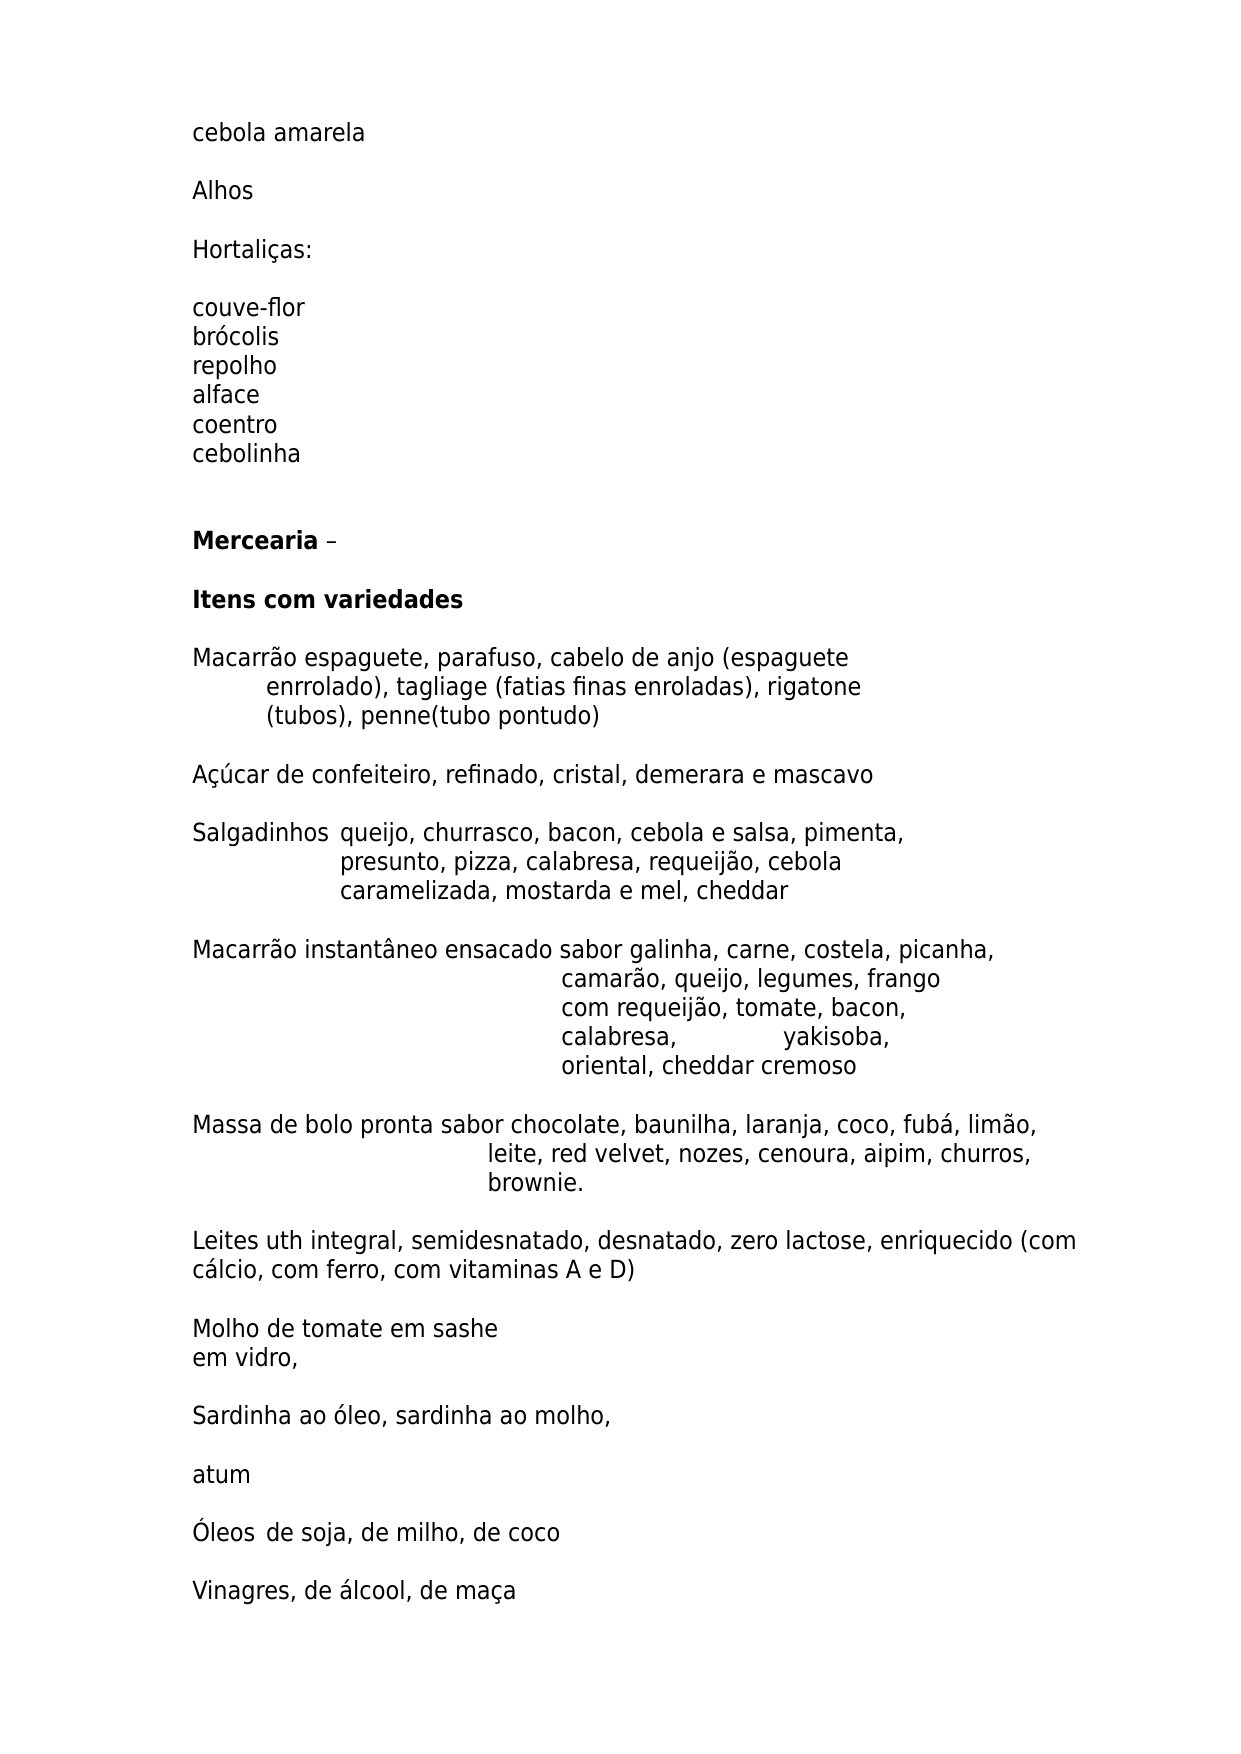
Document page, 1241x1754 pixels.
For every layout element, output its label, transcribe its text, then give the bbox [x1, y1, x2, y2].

text alface [192, 381, 1122, 410]
text Leites uth integral, semidesnatado, desnatado, zero lactose, enriquecido (com cálcio, com ferro, com vitaminas A e D) [192, 1226, 1122, 1285]
text coentro [192, 410, 1122, 439]
text Alhos [192, 176, 1122, 206]
text Vinagres, de álcool, de maça [192, 1576, 1122, 1606]
text Mercearia – [192, 526, 1122, 556]
text Hortaliças: [192, 235, 1122, 264]
text Açúcar de confeiteiro, refinado, cristal, demerara e mascavo [192, 760, 1122, 789]
text cebolinha [192, 439, 1122, 468]
text Massa de bolo pronta sabor chocolate, baunilha, laranja, coco, fubá, limão, leite, red velvet, nozes, cenoura, aipim, churros, brownie. [192, 1110, 1122, 1197]
text Salgadinhos queijo, churrasco, bacon, cebola e salsa, pimenta, presunto, pizza, calabresa, requeijão, cebola caramelizada, mostarda e mel, cheddar [192, 818, 1122, 906]
text Sardinha ao óleo, sardinha ao molho, [192, 1401, 1122, 1431]
text atum [192, 1460, 1122, 1489]
text couve-flor [192, 293, 1122, 322]
text Itens com variedades [192, 585, 1122, 614]
text Molho de tomate em sashe [192, 1314, 1122, 1343]
text cebola amarela [192, 118, 1122, 147]
text em vidro, [192, 1343, 1122, 1372]
text Óleos de soja, de milho, de coco [192, 1518, 1122, 1547]
text Macarrão instantâneo ensacado sabor galinha, carne, costela, picanha, camarão, queijo, legumes, frango com requeijão, tomate, bacon, calabresa, yakisoba, oriental, cheddar cremoso [192, 935, 1122, 1081]
text repolho [192, 351, 1122, 381]
text brócolis [192, 322, 1122, 351]
text Macarrão espaguete, parafuso, cabelo de anjo (espaguete enrrolado), tagliage (fatias finas enroladas), rigatone (tubos), penne(tubo pontudo) [192, 643, 1122, 731]
